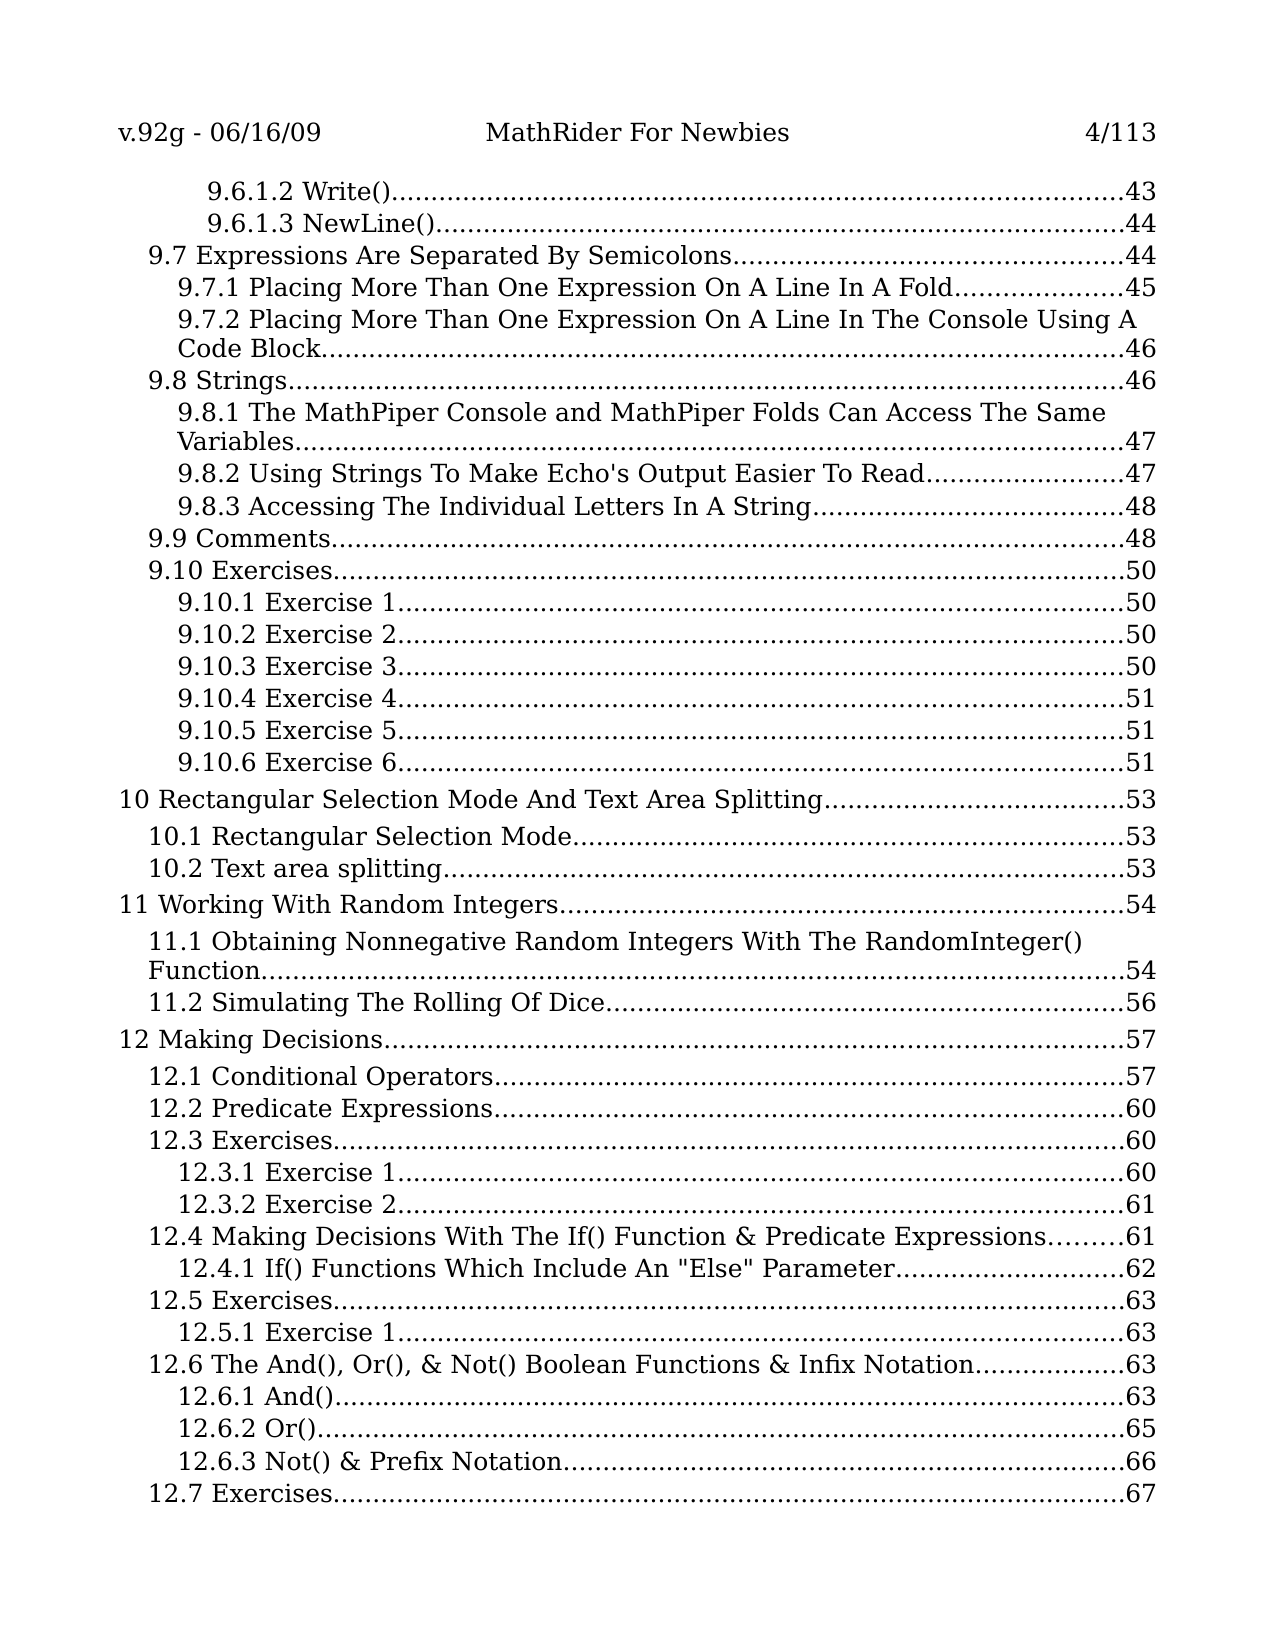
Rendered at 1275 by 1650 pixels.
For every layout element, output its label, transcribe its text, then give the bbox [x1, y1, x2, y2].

text 12.2 Predicate Expressions 60 [148, 1094, 1157, 1123]
text 12 Making Decisions 57 [118, 1025, 1157, 1054]
text 12.6.2 Or() 65 [177, 1415, 1157, 1444]
text 9.10.4 Exercise 4 51 [177, 684, 1157, 713]
text 12.3 Exercises 60 [148, 1126, 1157, 1155]
text 12.3.1 Exercise 1 60 [177, 1158, 1157, 1187]
text 12.3.2 Exercise 2 61 [177, 1190, 1157, 1219]
text 12.6.3 Not() & Prefix Notation 66 [177, 1447, 1157, 1476]
text 9.8.2 Using Strings To Make Echo's Output Easier To Read 47 [177, 460, 1157, 489]
text 9.9 Comments 48 [148, 524, 1157, 553]
text 9.10.3 Exercise 3 50 [177, 652, 1157, 681]
text 9.10.2 Exercise 2 50 [177, 620, 1157, 649]
text 9.10.1 Exercise 1 50 [177, 588, 1157, 617]
text 12.5 Exercises 63 [148, 1286, 1157, 1316]
text 12.6 The And(), Or(), & Not() Boolean Functions & Infix Notation 63 [148, 1351, 1157, 1380]
text 11 Working With Random Integers 54 [118, 891, 1157, 920]
text 12.1 Conditional Operators 57 [148, 1062, 1157, 1091]
text 9.10 Exercises 50 [148, 556, 1157, 585]
text 11.2 Simulating The Rolling Of Dice 56 [148, 988, 1157, 1018]
text 9.7.2 Placing More Than One Expression On A Line In The Console Using A Code Block 46 [177, 305, 1157, 363]
text 11.1 Obtaining Nonnegative Random Integers With The RandomInteger() Function 54 [148, 927, 1157, 986]
text 10.2 Text area splitting 53 [148, 854, 1157, 883]
text 9.6.1.2 Write() 43 [207, 177, 1157, 206]
text 9.10.5 Exercise 5 51 [177, 716, 1157, 746]
text 12.4 Making Decisions With The If() Function & Predicate Expressions 61 [148, 1222, 1157, 1251]
text 12.6.1 And() 63 [177, 1383, 1157, 1412]
text 9.8.1 The MathPiper Console and MathPiper Folds Can Access The Same Variables 47 [177, 398, 1157, 457]
text 9.6.1.3 NewLine() 44 [207, 209, 1157, 238]
text 12.4.1 If() Functions Which Include An "Else" Parameter 62 [177, 1254, 1157, 1283]
text 9.8.3 Accessing The Individual Letters In A String 48 [177, 492, 1157, 521]
text 10.1 Rectangular Selection Mode 53 [148, 822, 1157, 851]
text 9.8 Strings 46 [148, 366, 1157, 396]
text 12.5.1 Exercise 1 63 [177, 1318, 1157, 1348]
text 9.10.6 Exercise 6 51 [177, 748, 1157, 778]
text 9.7.1 Placing More Than One Expression On A Line In A Fold 45 [177, 273, 1157, 302]
text 10 Rectangular Selection Mode And Text Area Splitting 53 [118, 785, 1157, 814]
text 9.7 Expressions Are Separated By Semicolons 44 [148, 241, 1157, 270]
text 12.7 Exercises 67 [148, 1479, 1157, 1508]
